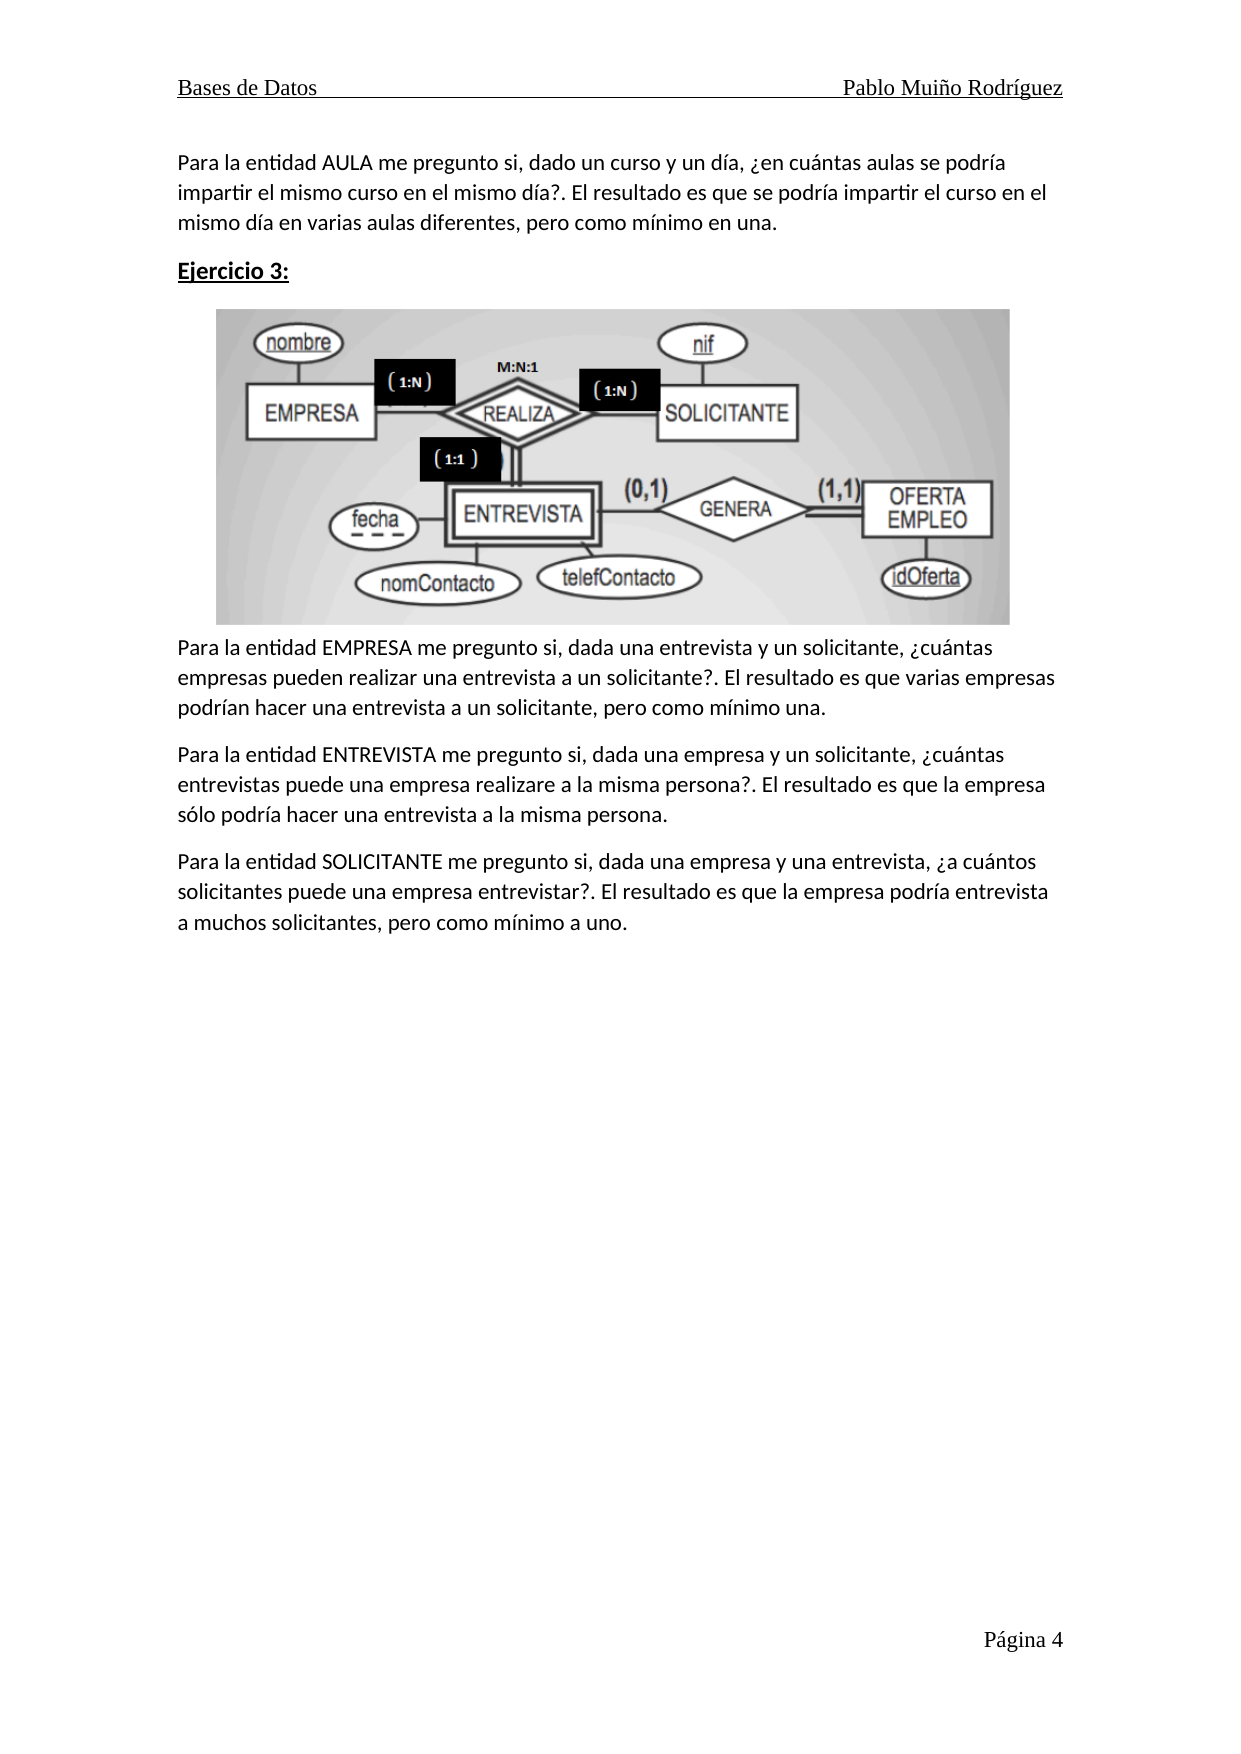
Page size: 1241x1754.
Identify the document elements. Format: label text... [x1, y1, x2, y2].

text Para la entidad EMPRESA me pregunto si, dada una entrevista y un solicitante, ¿cuántas empresas pueden realizar una entrevista a un solicitante?. El resultado es que varias empresas podrían hacer una entrevista a un solicitante, pero como mínimo una. [177, 525, 1063, 614]
text Ejercicio 3: [177, 148, 1063, 178]
picture [215, 201, 1013, 519]
text Para la entidad ENTREVISTA me pregunto si, dada una empresa y un solicitante, ¿cuántas entrevistas puede una empresa realizare a la misma persona?. El resultado es que la empresa sólo podría hacer una entrevista a la misma persona. [177, 633, 1063, 721]
text Para la entidad SOLICITANTE me pregunto si, dada una empresa y una entrevista, ¿a cuántos solicitantes puede una empresa entrevistar?. El resultado es que la empresa podría entrevista a muchos solicitantes, pero como mínimo a uno. [177, 740, 1063, 828]
